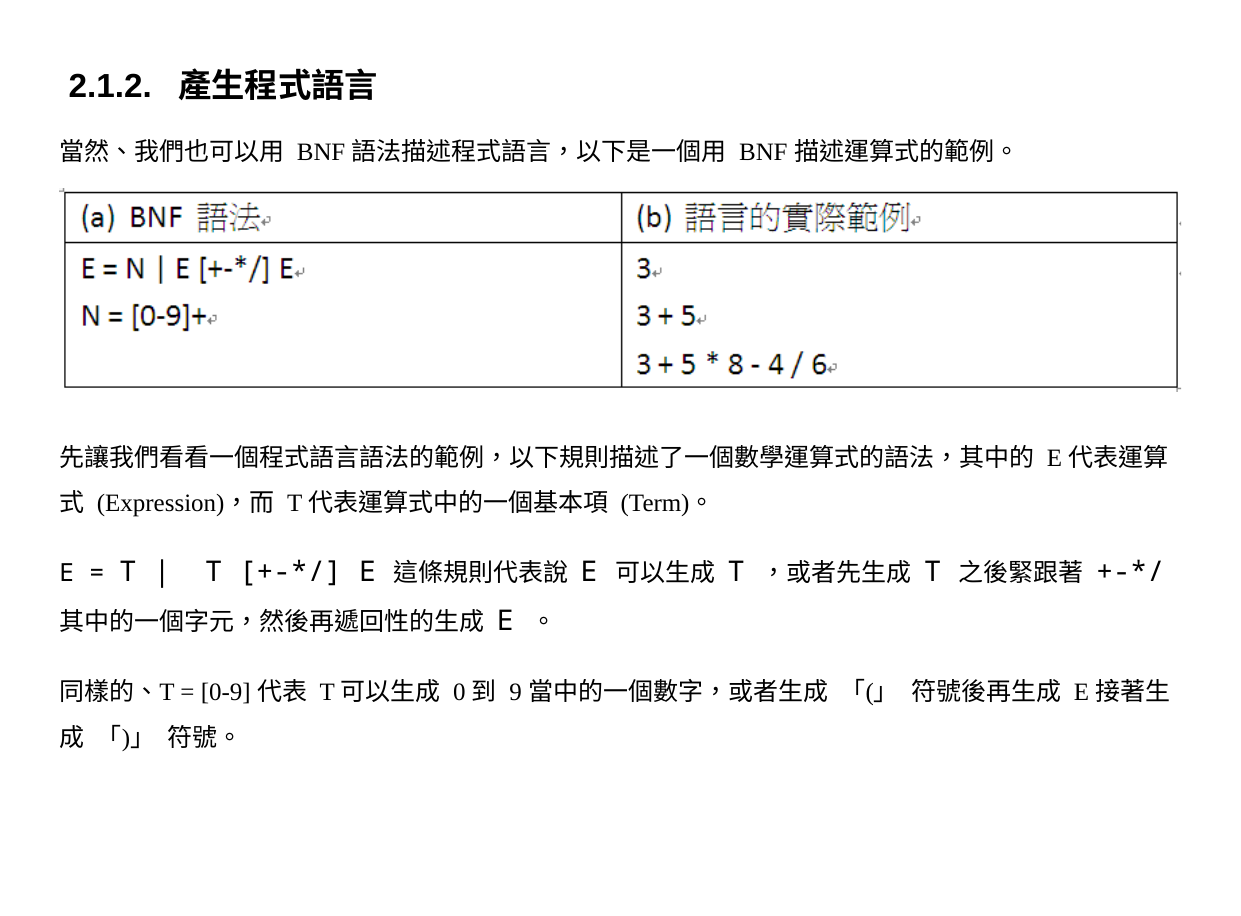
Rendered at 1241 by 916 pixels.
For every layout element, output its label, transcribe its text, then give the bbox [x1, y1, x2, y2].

subtitle 產生程式語言 [59, 59, 1181, 107]
text E = T | T [+-*/] E 這條規則代表說 E 可以生成 T ，或者先生成 T 之後緊跟著 +-*/ 其中的一個字元，然後再遞回性的生成 E 。 [59, 551, 1181, 638]
text 當然、我們也可以用 BNF 語法描述程式語言，以下是一個用 BNF 描述運算式的範例。 [59, 132, 1181, 168]
text 先讓我們看看一個程式語言語法的範例，以下規則描述了一個數學運算式的語法，其中的 E 代表運算式 (Expression)，而 T 代表運算式中的一個基本項 (Term)。 [59, 392, 1181, 518]
picture [59, 188, 1182, 392]
text 同樣的、T = [0-9] 代表 T 可以生成 0 到 9 當中的一個數字，或者生成 「(」 符號後再生成 E 接著生成 「)」 符號。 [59, 672, 1181, 753]
